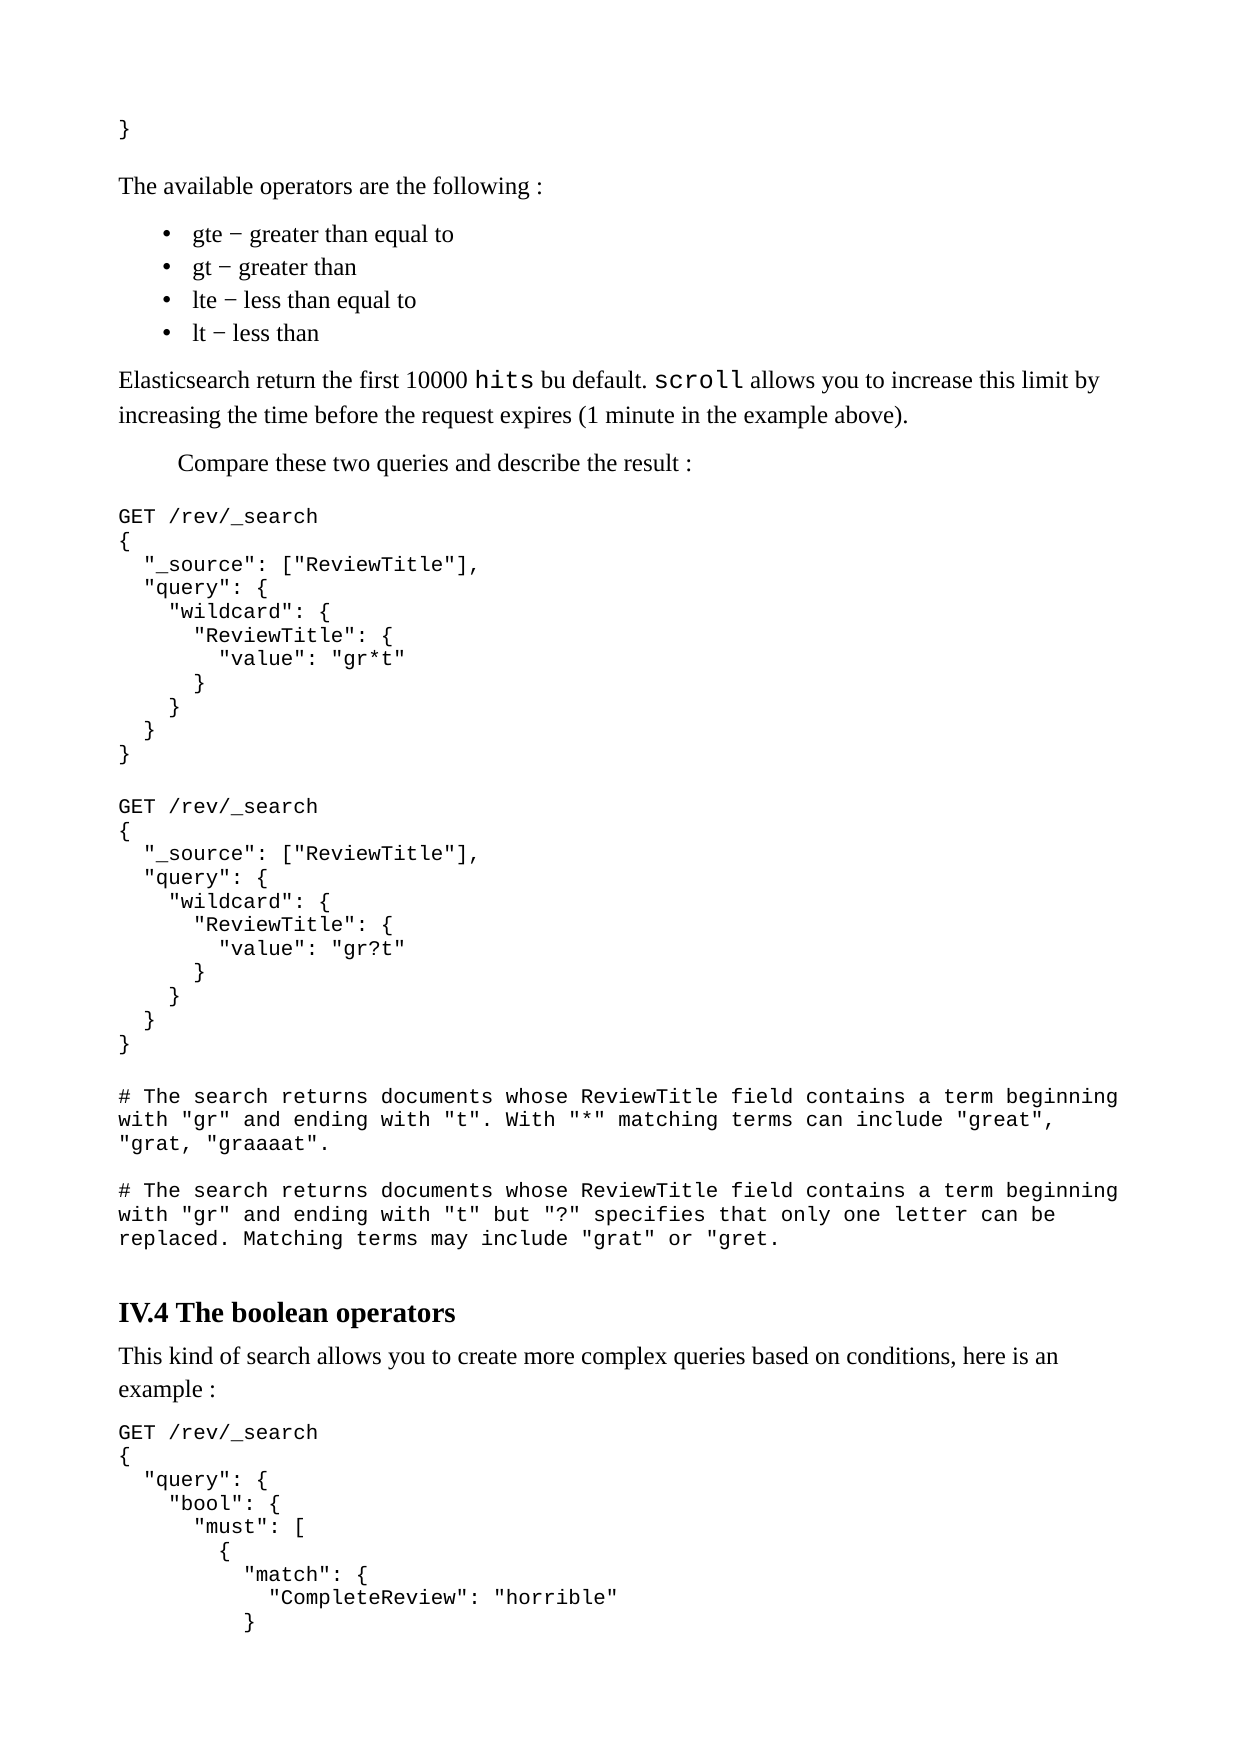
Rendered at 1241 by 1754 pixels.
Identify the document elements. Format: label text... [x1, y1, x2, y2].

text "bool": { [118, 1493, 1122, 1516]
text "query": { [118, 1469, 1122, 1493]
text "match": { [118, 1564, 1122, 1587]
subtitle IV.4 The boolean operators [118, 1295, 1122, 1329]
text GET /rev/_search [118, 796, 1122, 820]
text } [118, 118, 1122, 142]
list lt − less than [162, 318, 1122, 347]
text "must": [ [118, 1516, 1122, 1540]
text { [118, 820, 1122, 843]
text { [118, 1540, 1122, 1564]
text "_source": ["ReviewTitle"], [118, 843, 1122, 867]
text { [118, 1446, 1122, 1469]
text "_source": ["ReviewTitle"], [118, 554, 1122, 577]
text } [118, 1032, 1122, 1056]
text } [118, 672, 1122, 696]
list gt − greater than [162, 252, 1122, 281]
text Elasticsearch return the first 10000 hits bu default. scroll allows you to increase this limit by increasing the time before the request expires (1 minute in the example above). [118, 366, 1122, 429]
text "query": { [118, 577, 1122, 601]
text } [118, 719, 1122, 743]
text } [118, 743, 1122, 767]
text "ReviewTitle": { [118, 914, 1122, 938]
text "value": "gr?t" [118, 938, 1122, 962]
text # The search returns documents whose ReviewTitle field contains a term beginning with "gr" and ending with "t". With "*" matching terms can include "great", "grat, "graaaat". [118, 1086, 1122, 1157]
text GET /rev/_search [118, 1422, 1122, 1446]
text "value": "gr*t" [118, 648, 1122, 672]
text Compare these two queries and describe the result : [177, 448, 1063, 477]
text "ReviewTitle": { [118, 625, 1122, 648]
text } [118, 696, 1122, 719]
text { [118, 530, 1122, 554]
text } [118, 1009, 1122, 1032]
text "wildcard": { [118, 891, 1122, 914]
text "CompleteReview": "horrible" [118, 1587, 1122, 1611]
text } [118, 1611, 1122, 1635]
text # The search returns documents whose ReviewTitle field contains a term beginning with "gr" and ending with "t" but "?" specifies that only one letter can be replaced. Matching terms may include "grat" or "gret. [118, 1180, 1122, 1251]
text } [118, 985, 1122, 1009]
text } [118, 962, 1122, 985]
text This kind of search allows you to create more complex queries based on conditions, here is an example : [118, 1341, 1122, 1403]
text "wildcard": { [118, 601, 1122, 625]
list lte − less than equal to [162, 285, 1122, 314]
text "query": { [118, 867, 1122, 891]
list gte − greater than equal to [162, 219, 1122, 248]
text GET /rev/_search [118, 506, 1122, 530]
text The available operators are the following : [118, 171, 1122, 200]
